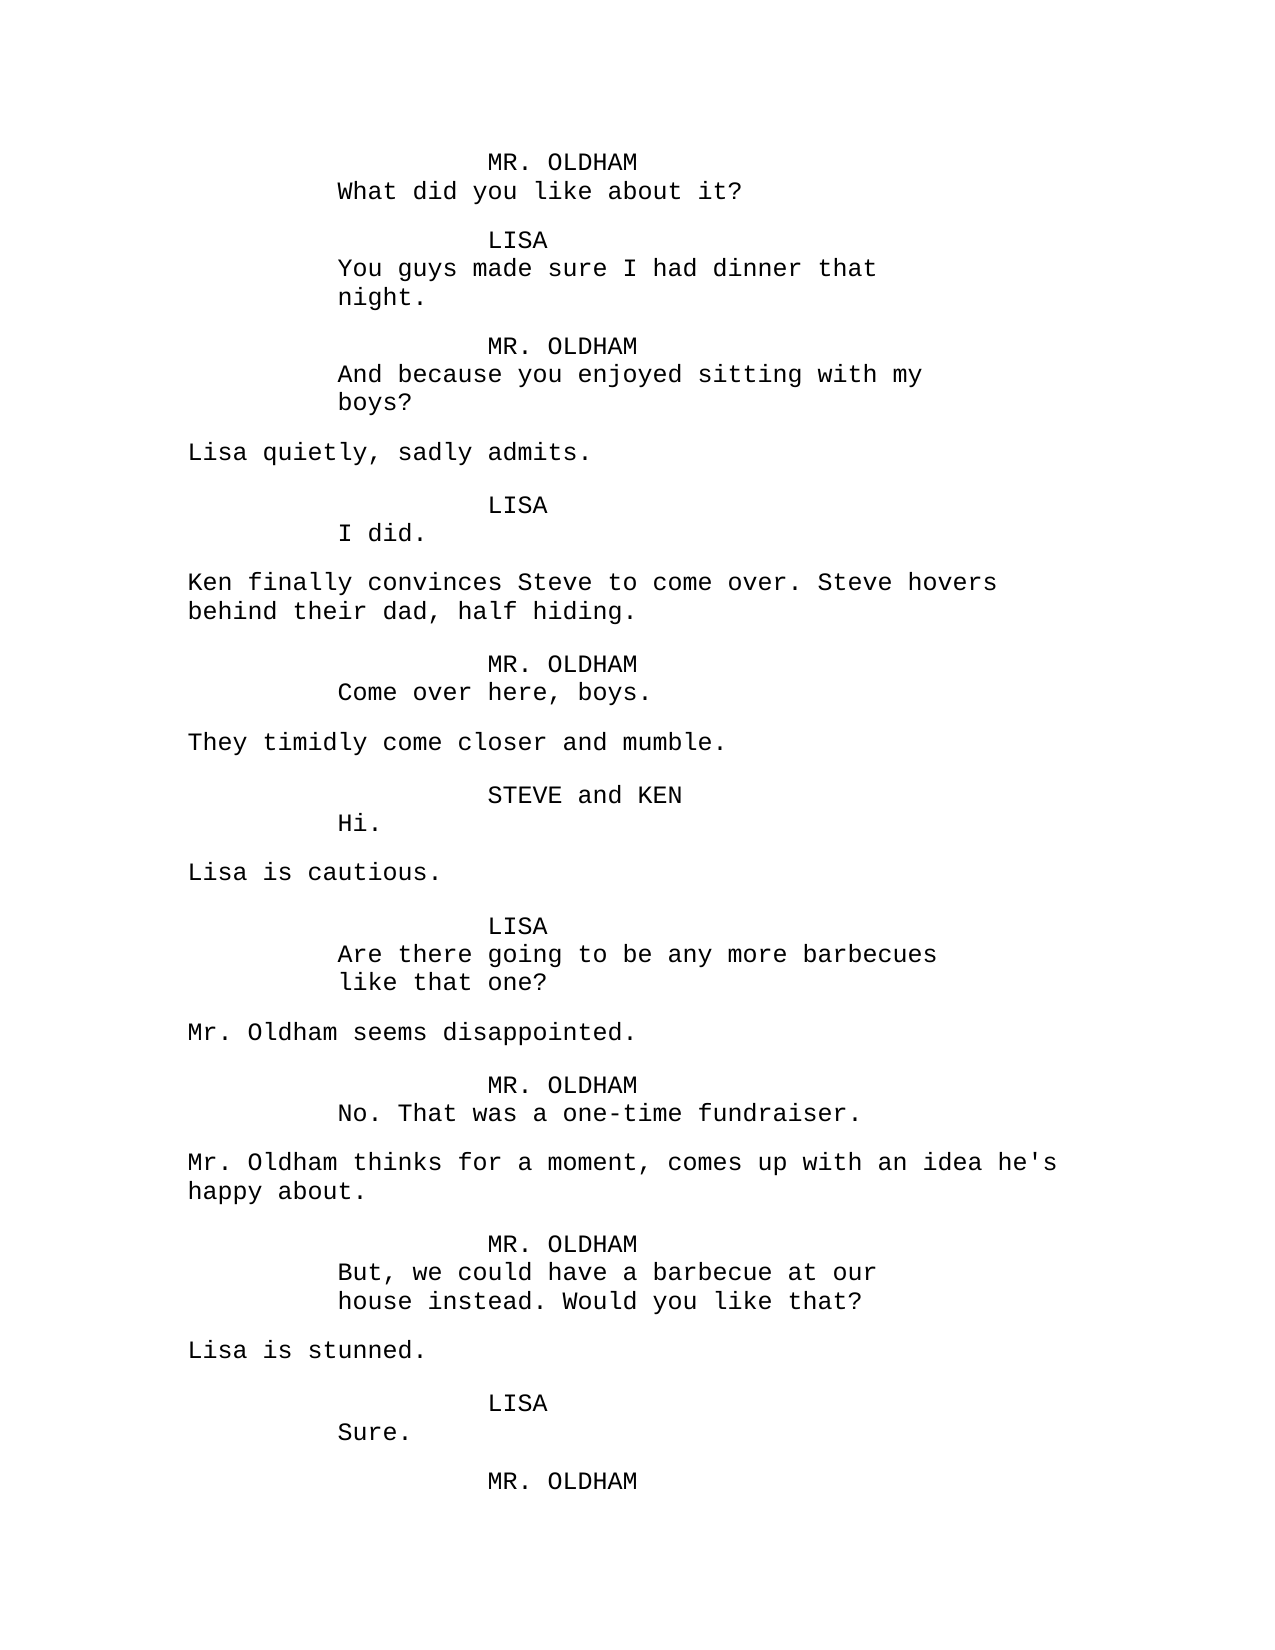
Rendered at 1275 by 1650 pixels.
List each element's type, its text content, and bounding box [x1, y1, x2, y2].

text LISA [187, 492, 1087, 521]
text MR. OLDHAM [187, 1468, 1087, 1497]
text Lisa is cautious. [187, 860, 1087, 888]
text Lisa is stunned. [187, 1337, 1087, 1366]
text Mr. Oldham seems disappointed. [187, 1019, 1087, 1047]
text LISA [187, 1391, 1087, 1419]
text They timidly come closer and mumble. [187, 729, 1087, 757]
text LISA [187, 227, 1087, 256]
text No. That was a one-time fundraiser. [337, 1101, 937, 1129]
text Come over here, boys. [337, 680, 937, 708]
text But, we could have a barbecue at our house instead. Would you like that? [337, 1260, 937, 1317]
text STEVE and KEN [187, 782, 1087, 811]
text Are there going to be any more barbecues like that one? [337, 942, 937, 998]
text MR. OLDHAM [187, 150, 1087, 178]
text Lisa quietly, sadly admits. [187, 439, 1087, 467]
text What did you like about it? [337, 178, 937, 207]
text You guys made sure I had dinner that night. [337, 256, 937, 312]
text Mr. Oldham thinks for a moment, comes up with an idea he's happy about. [187, 1150, 1087, 1207]
text And because you enjoyed sitting with my boys? [337, 362, 937, 418]
text I did. [337, 521, 937, 549]
text Ken finally convinces Steve to come over. Steve hovers behind their dad, half hiding. [187, 570, 1087, 627]
text Sure. [337, 1419, 937, 1447]
text MR. OLDHAM [187, 333, 1087, 362]
text MR. OLDHAM [187, 1072, 1087, 1101]
text LISA [187, 913, 1087, 942]
text MR. OLDHAM [187, 652, 1087, 680]
text Hi. [337, 811, 937, 839]
text MR. OLDHAM [187, 1232, 1087, 1260]
